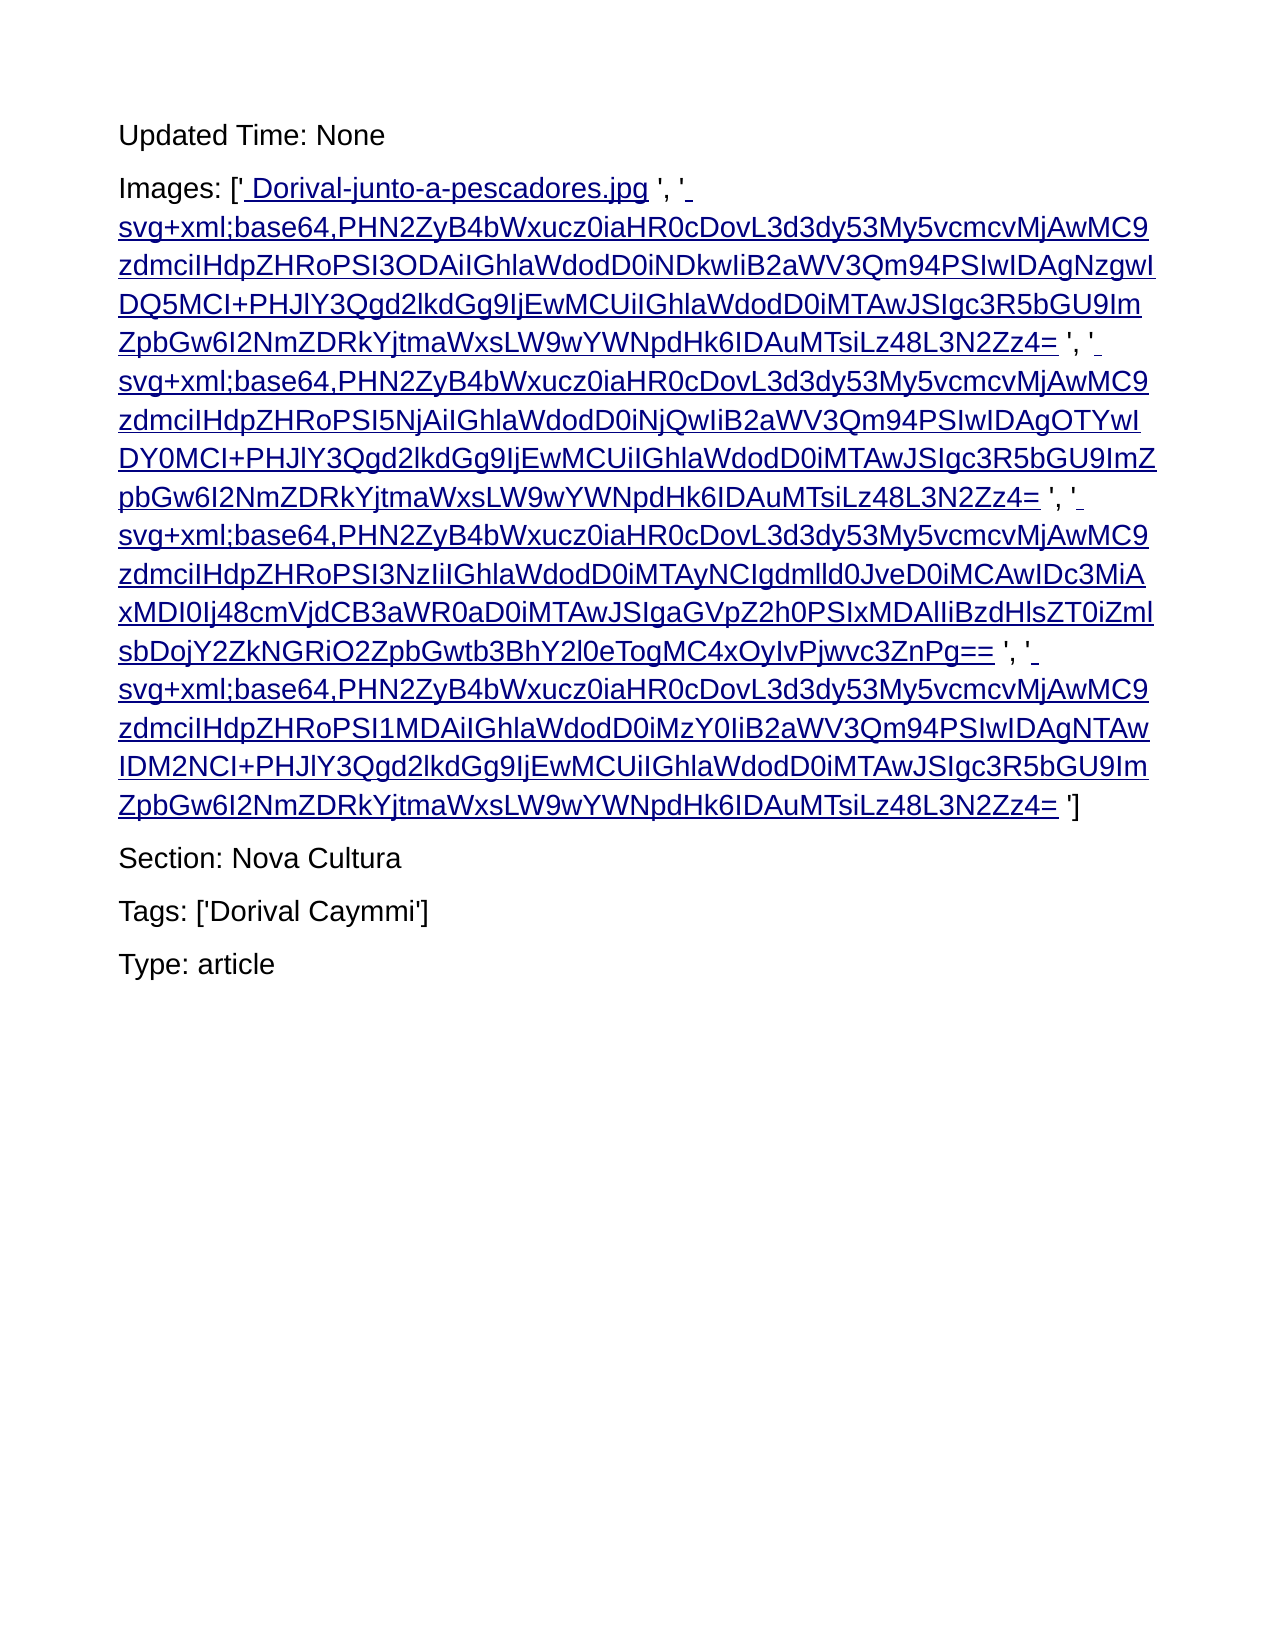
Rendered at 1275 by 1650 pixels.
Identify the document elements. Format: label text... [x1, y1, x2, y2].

text Section: Nova Cultura [118, 841, 1157, 874]
text Tags: ['Dorival Caymmi'] [118, 894, 1157, 928]
text Updated Time: None [118, 118, 1157, 152]
text pbGw6I2NmZDRkYjtmaWxsLW9wYWNpdHk6IDAuMTsiLz48L3N2Zz4= ', ' svg+xml;base64,PHN2ZyB4bWxucz0iaHR0cDovL3d3dy53My5vcmcvMjAwMC9zdmciIHdpZHRoPSI3NzIiIGhlaWdodD0iMTAyNCIgdmlld0JveD0iMCAwIDc3MiAxMDI0Ij48cmVjdCB3aWR0aD0iMTAwJSIgaGVpZ2h0PSIxMDAlIiBzdHlsZT0iZmlsbDojY2ZkNGRiO2ZpbGwtb3BhY2l0eTogMC4xOyIvPjwvc3ZnPg== ', ' svg+xml;base64,PHN2ZyB4bWxucz0iaHR0cDovL3d3dy53My5vcmcvMjAwMC9zdmciIHdpZHRoPSI1MDAiIGhlaWdodD0iMzY0IiB2aWV3Qm94PSIwIDAgNTAwIDM2NCI+PHJlY3Qgd2lkdGg9IjEwMCUiIGhlaWdodD0iMTAwJSIgc3R5bGU9ImZpbGw6I2NmZDRkYjtmaWxsLW9wYWNpdHk6IDAuMTsiLz48L3N2Zz4= '] [118, 472, 1157, 821]
text Type: article [118, 947, 1157, 981]
text Images: [' Dorival-junto-a-pescadores.jpg ', ' svg+xml;base64,PHN2ZyB4bWxucz0iaHR0cDovL3d3dy53My5vcmcvMjAwMC9zdmciIHdpZHRoPSI3ODAiIGhlaWdodD0iNDkwIiB2aWV3Qm94PSIwIDAgNzgwIDQ5MCI+PHJlY3Qgd2lkdGg9IjEwMCUiIGhlaWdodD0iMTAwJSIgc3R5bGU9ImZpbGw6I2NmZDRkYjtmaWxsLW9wYWNpdHk6IDAuMTsiLz48L3N2Zz4= ', ' svg+xml;base64,PHN2ZyB4bWxucz0iaHR0cDovL3d3dy53My5vcmcvMjAwMC9zdmciIHdpZHRoPSI5NjAiIGhlaWdodD0iNjQwIiB2aWV3Qm94PSIwIDAgOTYwIDY0MCI+PHJlY3Qgd2lkdGg9IjEwMCUiIGhlaWdodD0iMTAwJSIgc3R5bGU9ImZ [118, 171, 1157, 470]
